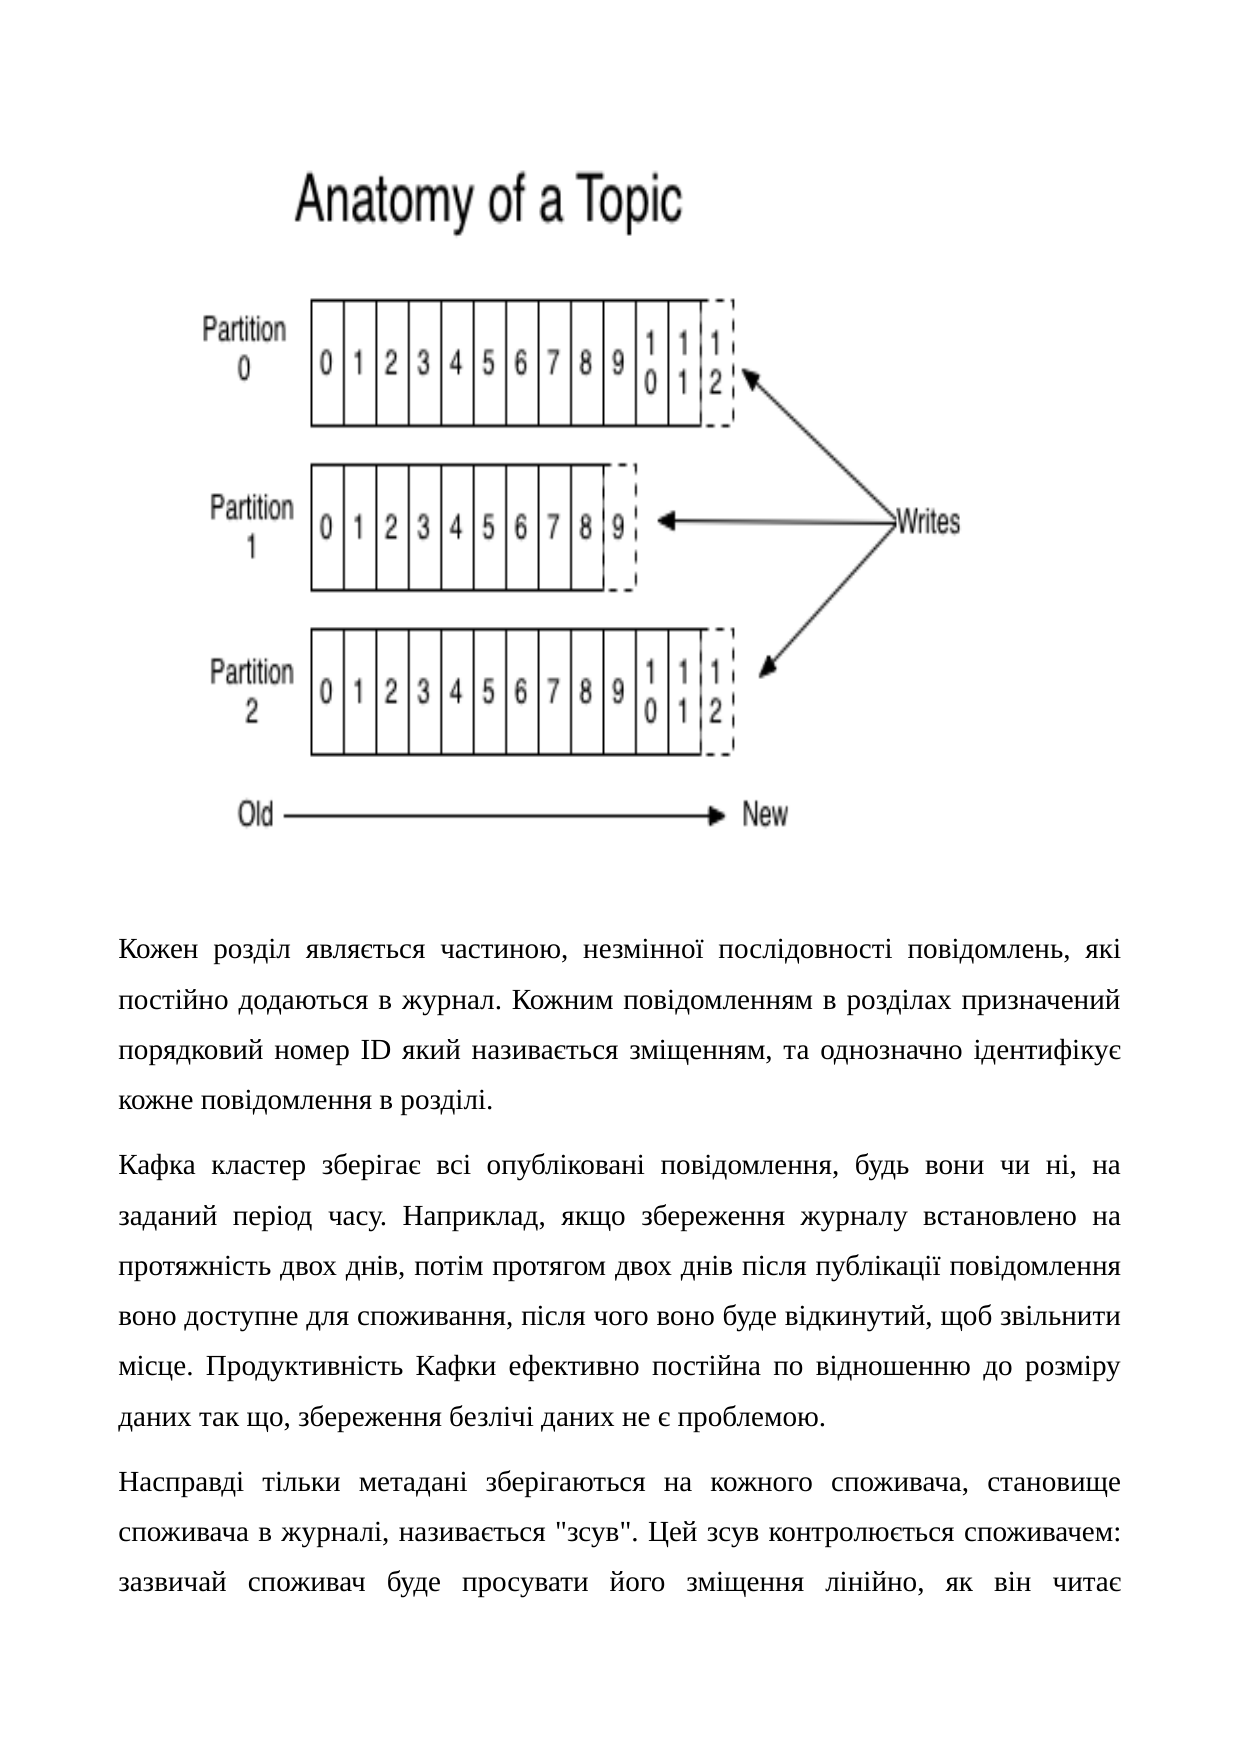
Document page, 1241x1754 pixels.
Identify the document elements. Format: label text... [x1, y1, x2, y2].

text Кожен розділ являється частиною, незмінної послідовності повідомлень, які постійно додаються в журнал. Кожним повідомленням в розділах призначений порядковий номер ID який називається зміщенням, та однозначно ідентифікує кожне повідомлення в розділі. [118, 931, 1122, 1116]
text Кафка кластер зберігає всі опубліковані повідомлення, будь вони чи ні, на заданий період часу. Наприклад, якщо збереження журналу встановлено на протяжність двох днів, потім протягом двох днів після публікації повідомлення воно доступне для споживання, після чого воно буде відкинутий, щоб звільнити місце. Продуктивність Кафки ефективно постійна по відношенню до розміру даних так що, збереження безлічі даних не є проблемою. [118, 1147, 1122, 1432]
text Насправді тільки метадані зберігаються на кожного споживача, становище споживача в журналі, називається "зсув". Цей зсув контролюється споживачем: зазвичай споживач буде просувати його зміщення лінійно, як він читає [118, 1464, 1122, 1598]
picture [185, 130, 979, 874]
